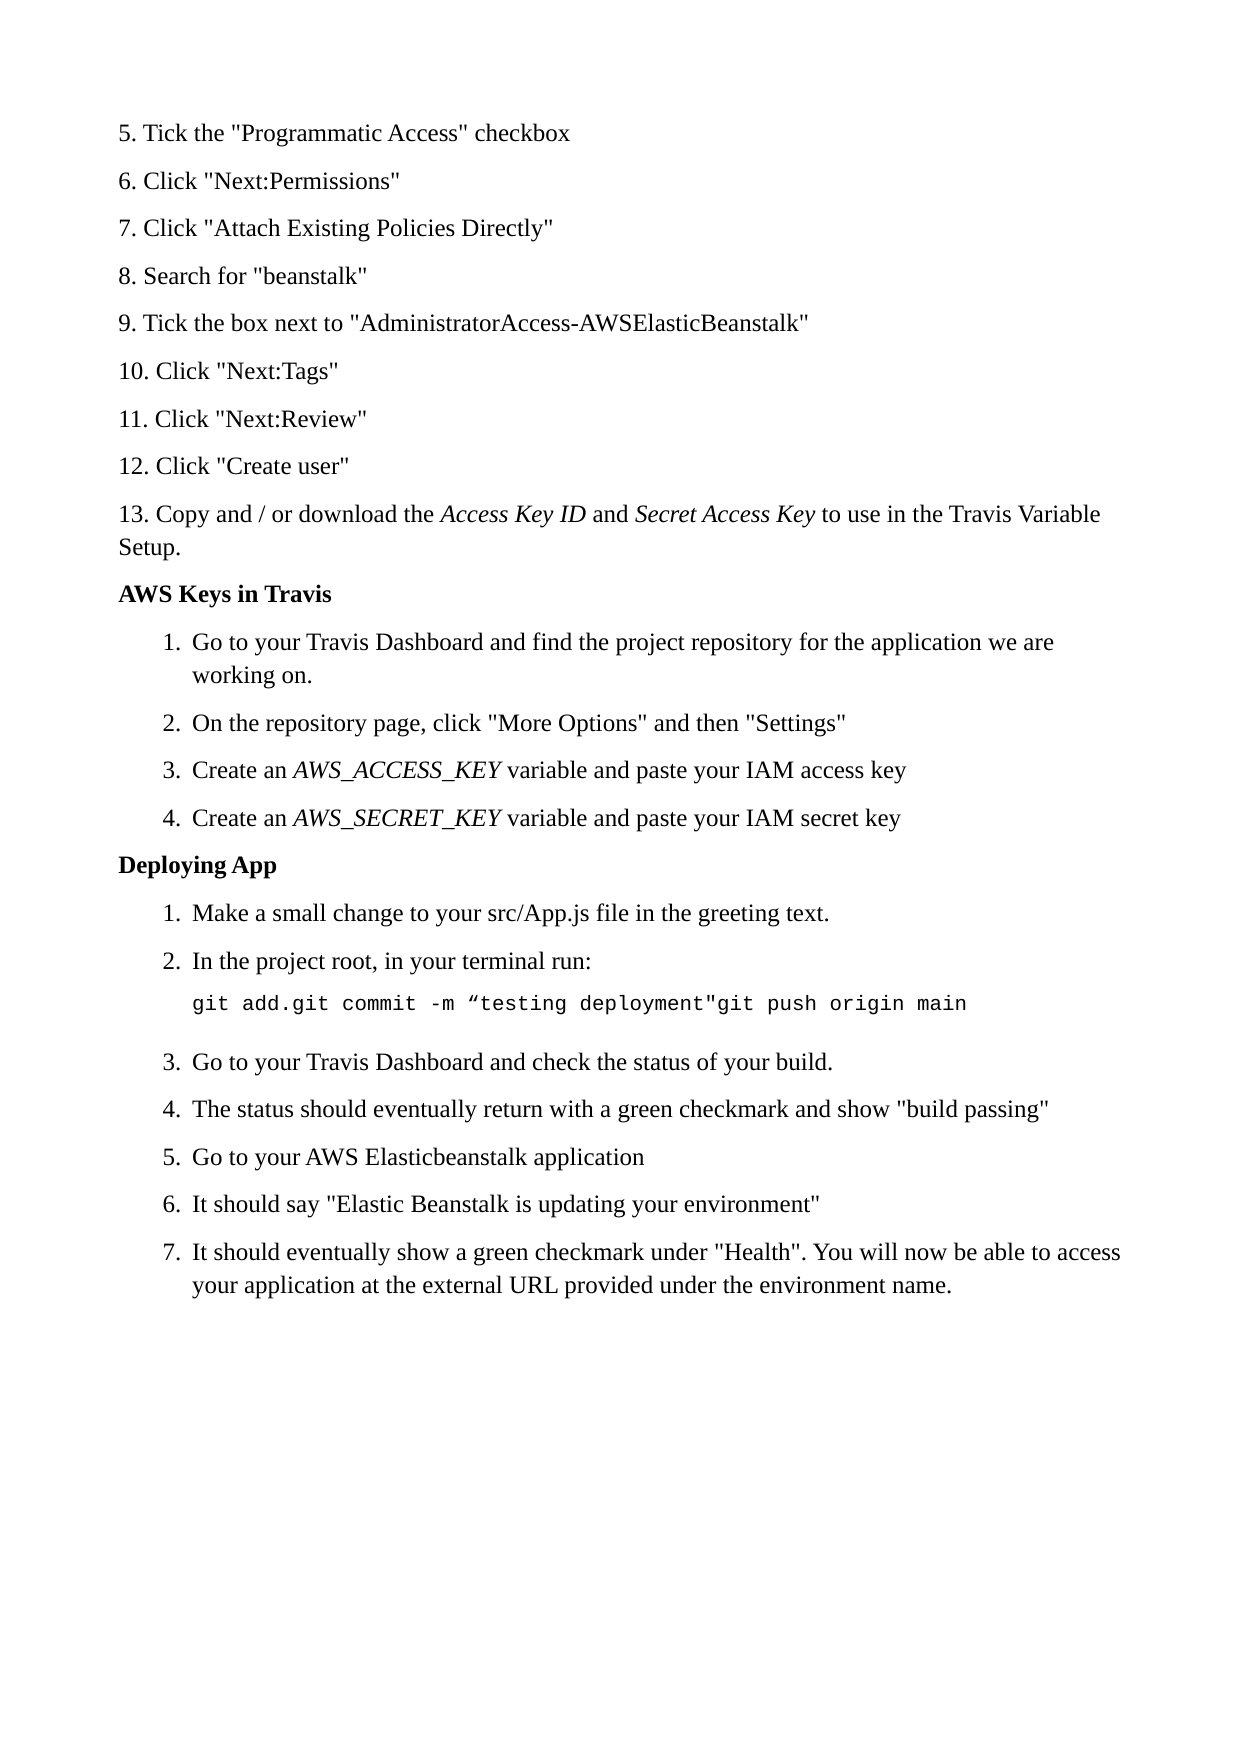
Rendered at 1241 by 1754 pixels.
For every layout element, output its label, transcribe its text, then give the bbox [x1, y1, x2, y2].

text AWS Keys in Travis [118, 579, 1122, 608]
list It should say "Elastic Beanstalk is updating your environment" [162, 1189, 1122, 1218]
text 10. Click "Next:Tags" [118, 356, 1122, 385]
list Make a small change to your src/App.js file in the greeting text. [162, 898, 1122, 927]
list git add.git commit -m “testing deployment"git push origin main [162, 993, 1122, 1017]
list It should eventually show a green checkmark under "Health". You will now be able to access your application at the external URL provided under the environment name. [162, 1237, 1122, 1299]
text Deploying App [118, 851, 1122, 879]
list Go to your Travis Dashboard and check the status of your build. [162, 1047, 1122, 1075]
list In the project root, in your terminal run: [162, 946, 1122, 974]
list Go to your Travis Dashboard and find the project repository for the application we are working on. [162, 627, 1122, 689]
list The status should eventually return with a green checkmark and show "build passing" [162, 1094, 1122, 1123]
list Create an AWS_ACCESS_KEY variable and paste your IAM access key [162, 755, 1122, 784]
text 9. Tick the box next to "AdministratorAccess-AWSElasticBeanstalk" [118, 308, 1122, 337]
list On the repository page, click "More Options" and then "Settings" [162, 708, 1122, 737]
text 7. Click "Attach Existing Policies Directly" [118, 213, 1122, 242]
list Create an AWS_SECRET_KEY variable and paste your IAM secret key [162, 803, 1122, 832]
list Go to your AWS Elasticbeanstalk application [162, 1142, 1122, 1171]
text 11. Click "Next:Review" [118, 404, 1122, 432]
text 12. Click "Create user" [118, 451, 1122, 480]
text 13. Copy and / or download the Access Key ID and Secret Access Key to use in the Travis Variable Setup. [118, 499, 1122, 561]
text 8. Search for "beanstalk" [118, 261, 1122, 290]
text 5. Tick the "Programmatic Access" checkbox [118, 118, 1122, 147]
text 6. Click "Next:Permissions" [118, 166, 1122, 194]
